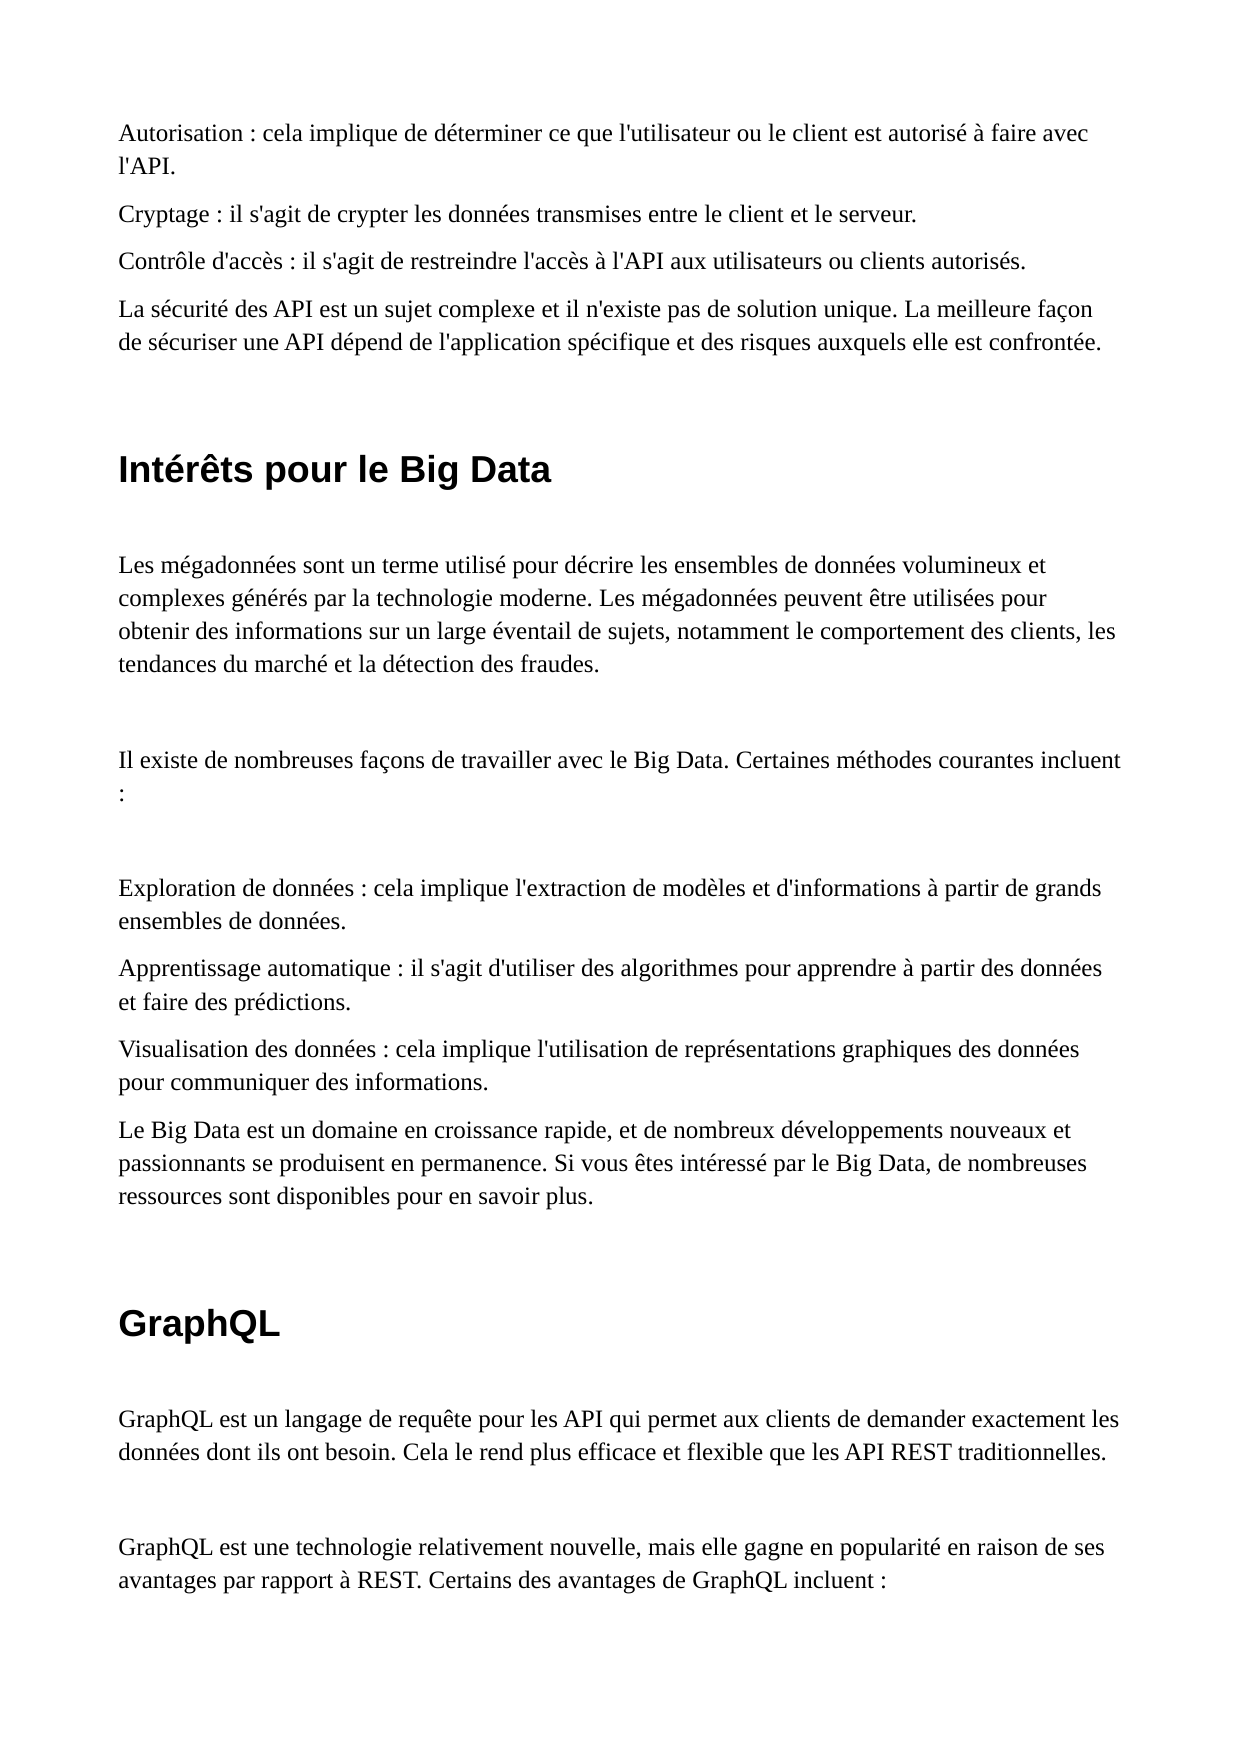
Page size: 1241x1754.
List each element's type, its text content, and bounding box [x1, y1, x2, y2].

text Contrôle d'accès : il s'agit de restreindre l'accès à l'API aux utilisateurs ou clients autorisés. [118, 246, 1122, 275]
text Autorisation : cela implique de déterminer ce que l'utilisateur ou le client est autorisé à faire avec l'API. [118, 118, 1122, 180]
text Apprentissage automatique : il s'agit d'utiliser des algorithmes pour apprendre à partir des données et faire des prédictions. [118, 953, 1122, 1015]
subtitle Intérêts pour le Big Data [118, 447, 1122, 490]
text Il existe de nombreuses façons de travailler avec le Big Data. Certaines méthodes courantes incluent : [118, 745, 1122, 806]
subtitle GraphQL [118, 1301, 1122, 1344]
text Exploration de données : cela implique l'extraction de modèles et d'informations à partir de grands ensembles de données. [118, 873, 1122, 935]
text Cryptage : il s'agit de crypter les données transmises entre le client et le serveur. [118, 199, 1122, 227]
text Les mégadonnées sont un terme utilisé pour décrire les ensembles de données volumineux et complexes générés par la technologie moderne. Les mégadonnées peuvent être utilisées pour obtenir des informations sur un large éventail de sujets, notamment le comportement des clients, les tendances du marché et la détection des fraudes. [118, 550, 1122, 678]
text GraphQL est un langage de requête pour les API qui permet aux clients de demander exactement les données dont ils ont besoin. Cela le rend plus efficace et flexible que les API REST traditionnelles. [118, 1404, 1122, 1466]
text Le Big Data est un domaine en croissance rapide, et de nombreux développements nouveaux et passionnants se produisent en permanence. Si vous êtes intéressé par le Big Data, de nombreuses ressources sont disponibles pour en savoir plus. [118, 1115, 1122, 1209]
text GraphQL est une technologie relativement nouvelle, mais elle gagne en popularité en raison de ses avantages par rapport à REST. Certains des avantages de GraphQL incluent : [118, 1532, 1122, 1594]
text Visualisation des données : cela implique l'utilisation de représentations graphiques des données pour communiquer des informations. [118, 1034, 1122, 1096]
text La sécurité des API est un sujet complexe et il n'existe pas de solution unique. La meilleure façon de sécuriser une API dépend de l'application spécifique et des risques auxquels elle est confrontée. [118, 294, 1122, 356]
